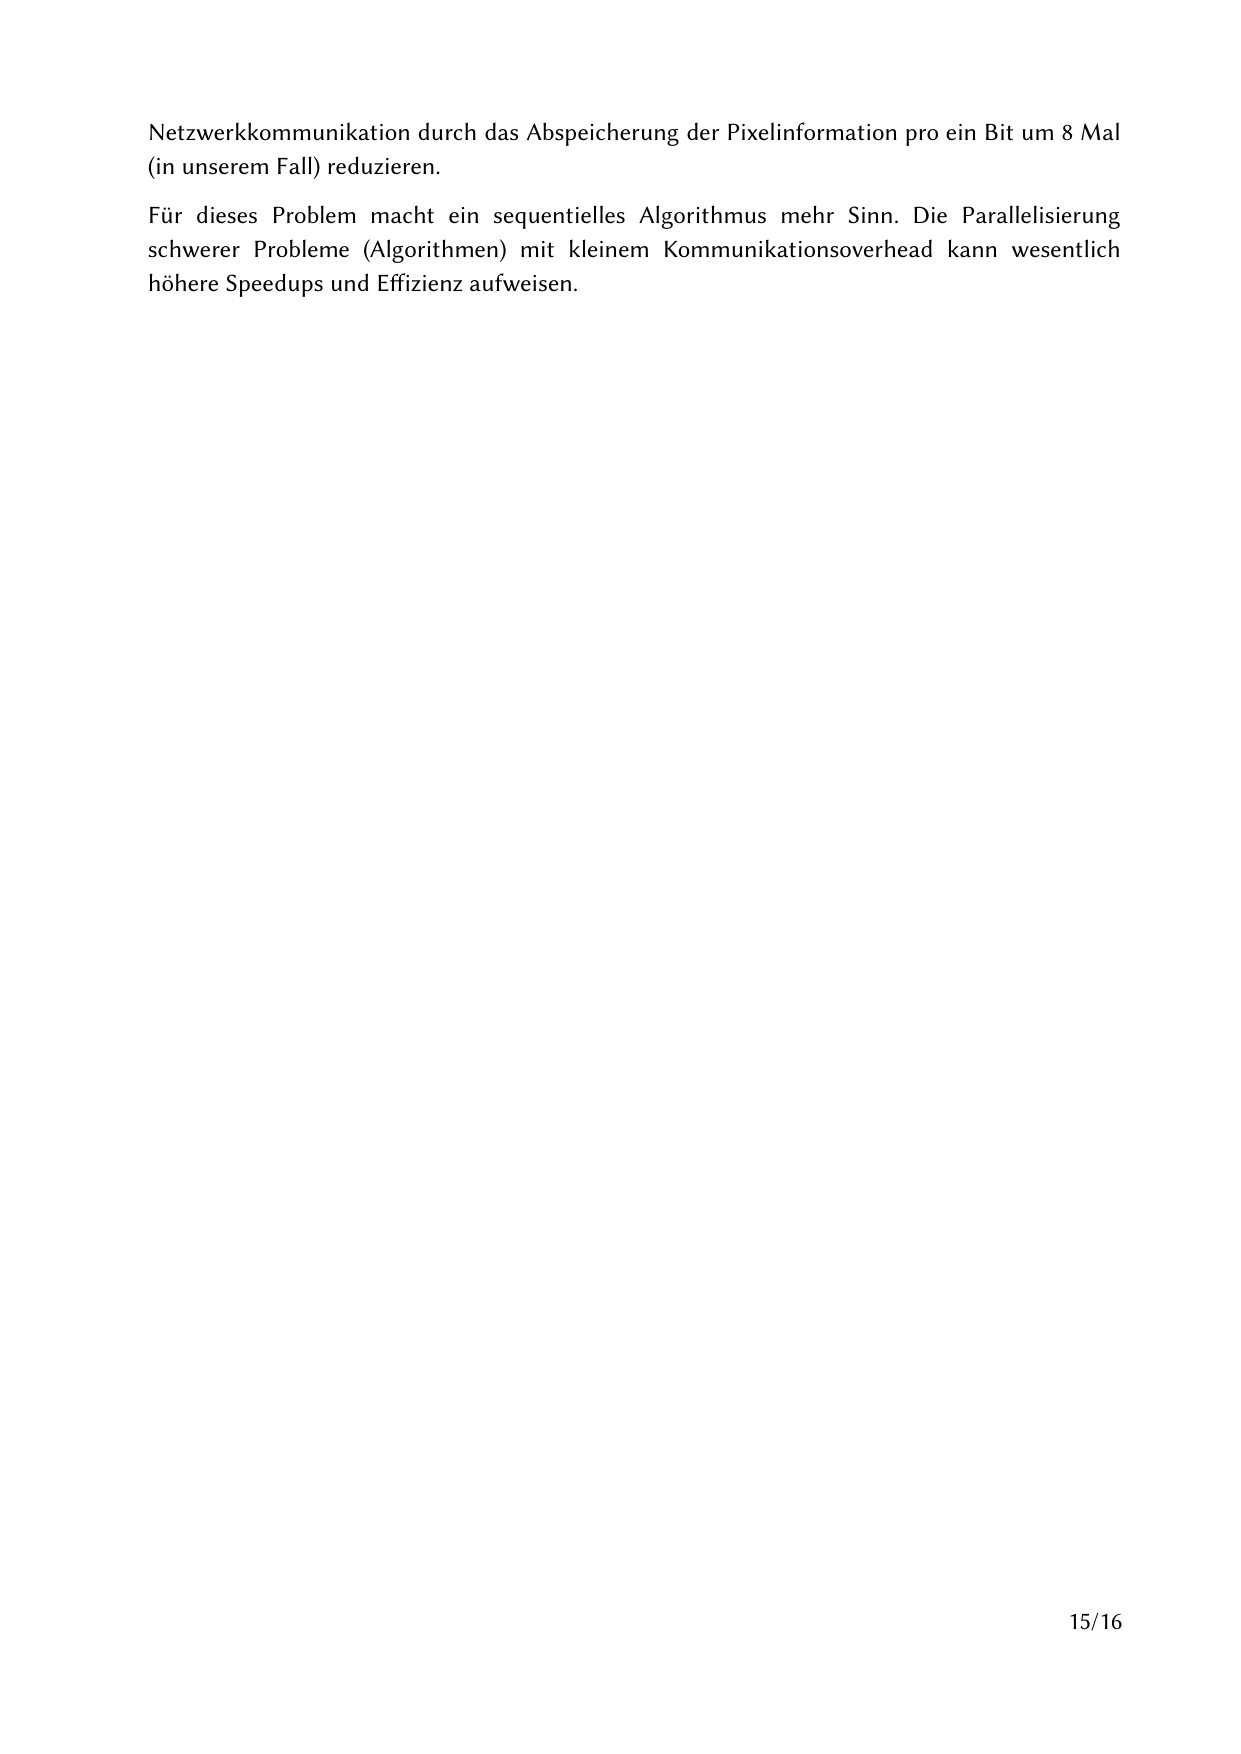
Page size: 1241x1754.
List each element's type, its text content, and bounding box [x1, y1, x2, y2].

text Für dieses Problem macht ein sequentielles Algorithmus mehr Sinn. Die Parallelisierung schwerer Probleme (Algorithmen) mit kleinem Kommunikationsoverhead kann wesentlich höhere Speedups und Effizienz aufweisen. [148, 201, 1122, 298]
text Netzwerk­kommunikation durch das Abspeicherung der Pixelinformation pro ein Bit um 8 Mal (in unserem Fall) reduzieren. [148, 118, 1122, 181]
